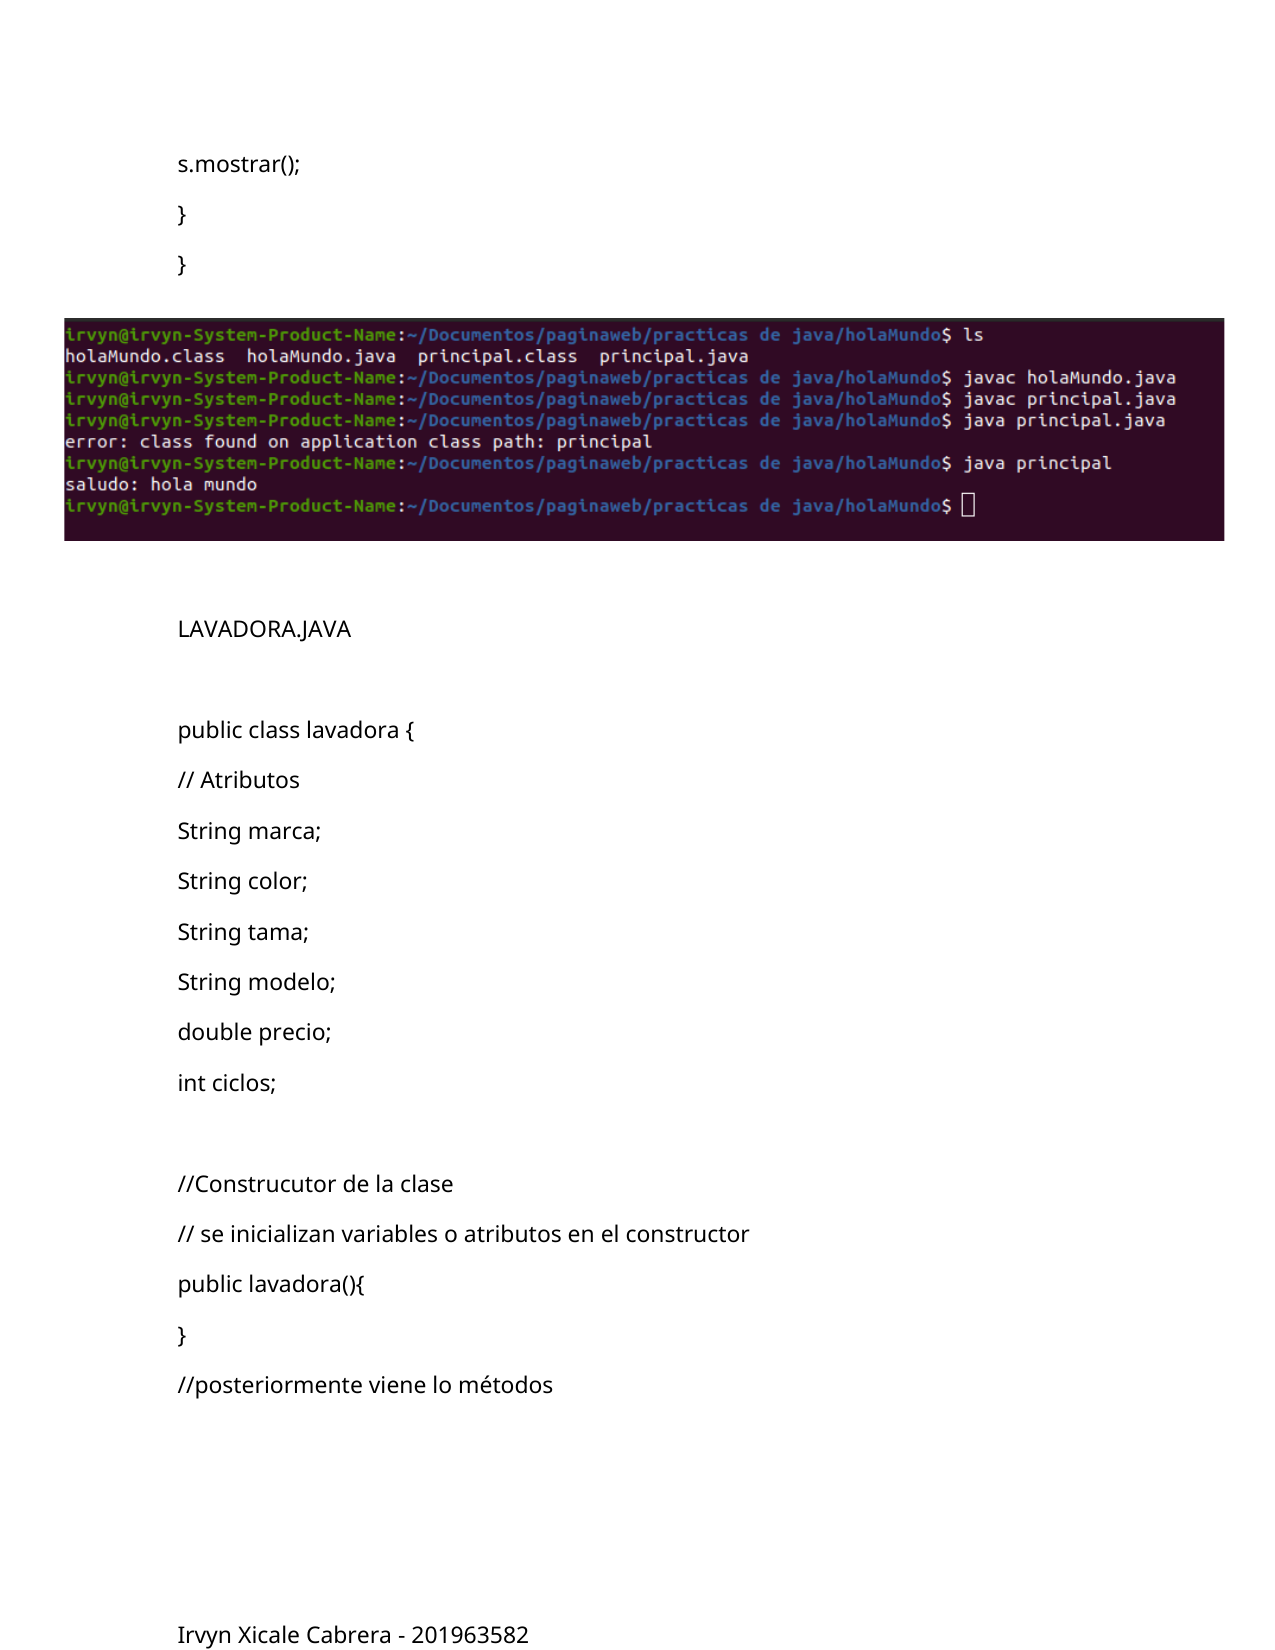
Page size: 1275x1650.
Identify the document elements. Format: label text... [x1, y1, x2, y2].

picture [64, 318, 1225, 541]
text String marca; [177, 814, 1098, 846]
text } [177, 248, 1098, 280]
text String color; [177, 865, 1098, 896]
text //posteriormente viene lo métodos [177, 1369, 1098, 1400]
text int ciclos; [177, 1067, 1098, 1098]
text //Construcutor de la clase [177, 1167, 1098, 1199]
text String tama; [177, 915, 1098, 947]
text public class lavadora { [177, 714, 1098, 745]
text // Atributos [177, 764, 1098, 795]
text } [177, 1319, 1098, 1350]
text LAVADORA.JAVA [177, 613, 1098, 644]
text // se inicializan variables o atributos en el constructor [177, 1218, 1098, 1249]
text public lavadora(){ [177, 1268, 1098, 1299]
text } [177, 198, 1098, 229]
text s.mostrar(); [177, 148, 1098, 179]
text double precio; [177, 1016, 1098, 1047]
text String modelo; [177, 966, 1098, 997]
